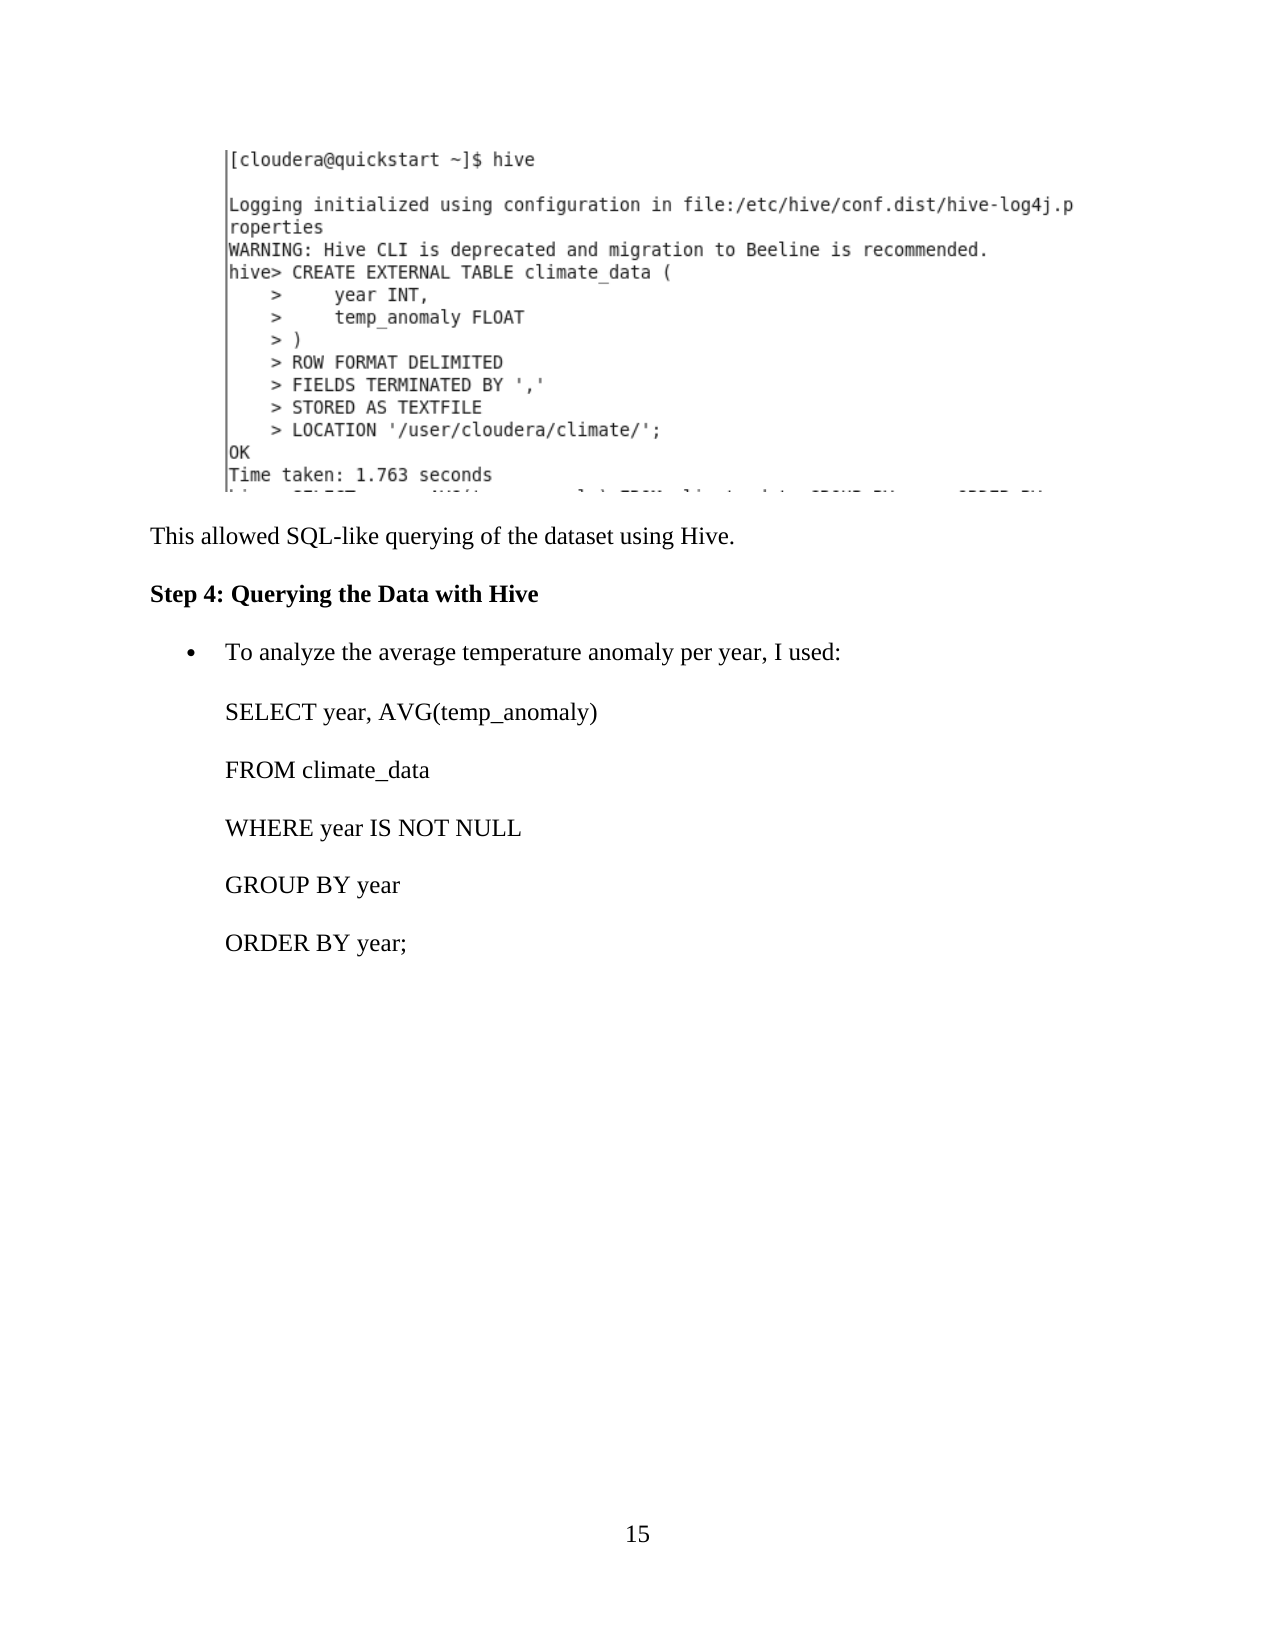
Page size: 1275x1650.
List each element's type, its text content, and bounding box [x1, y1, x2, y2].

text This allowed SQL-like querying of the dataset using Hive. [150, 521, 1125, 549]
text FROM climate_data [225, 755, 1125, 783]
text GROUP BY year [225, 871, 1125, 899]
text Step 4: Querying the Data with Hive [150, 579, 1125, 607]
list To analyze the average temperature anomaly per year, I used: [187, 637, 1125, 665]
text WHERE year IS NOT NULL [225, 813, 1125, 841]
text SELECT year, AVG(temp_anomaly) [225, 697, 1125, 726]
text ORDER BY year; [225, 928, 1125, 957]
picture [225, 150, 1166, 492]
